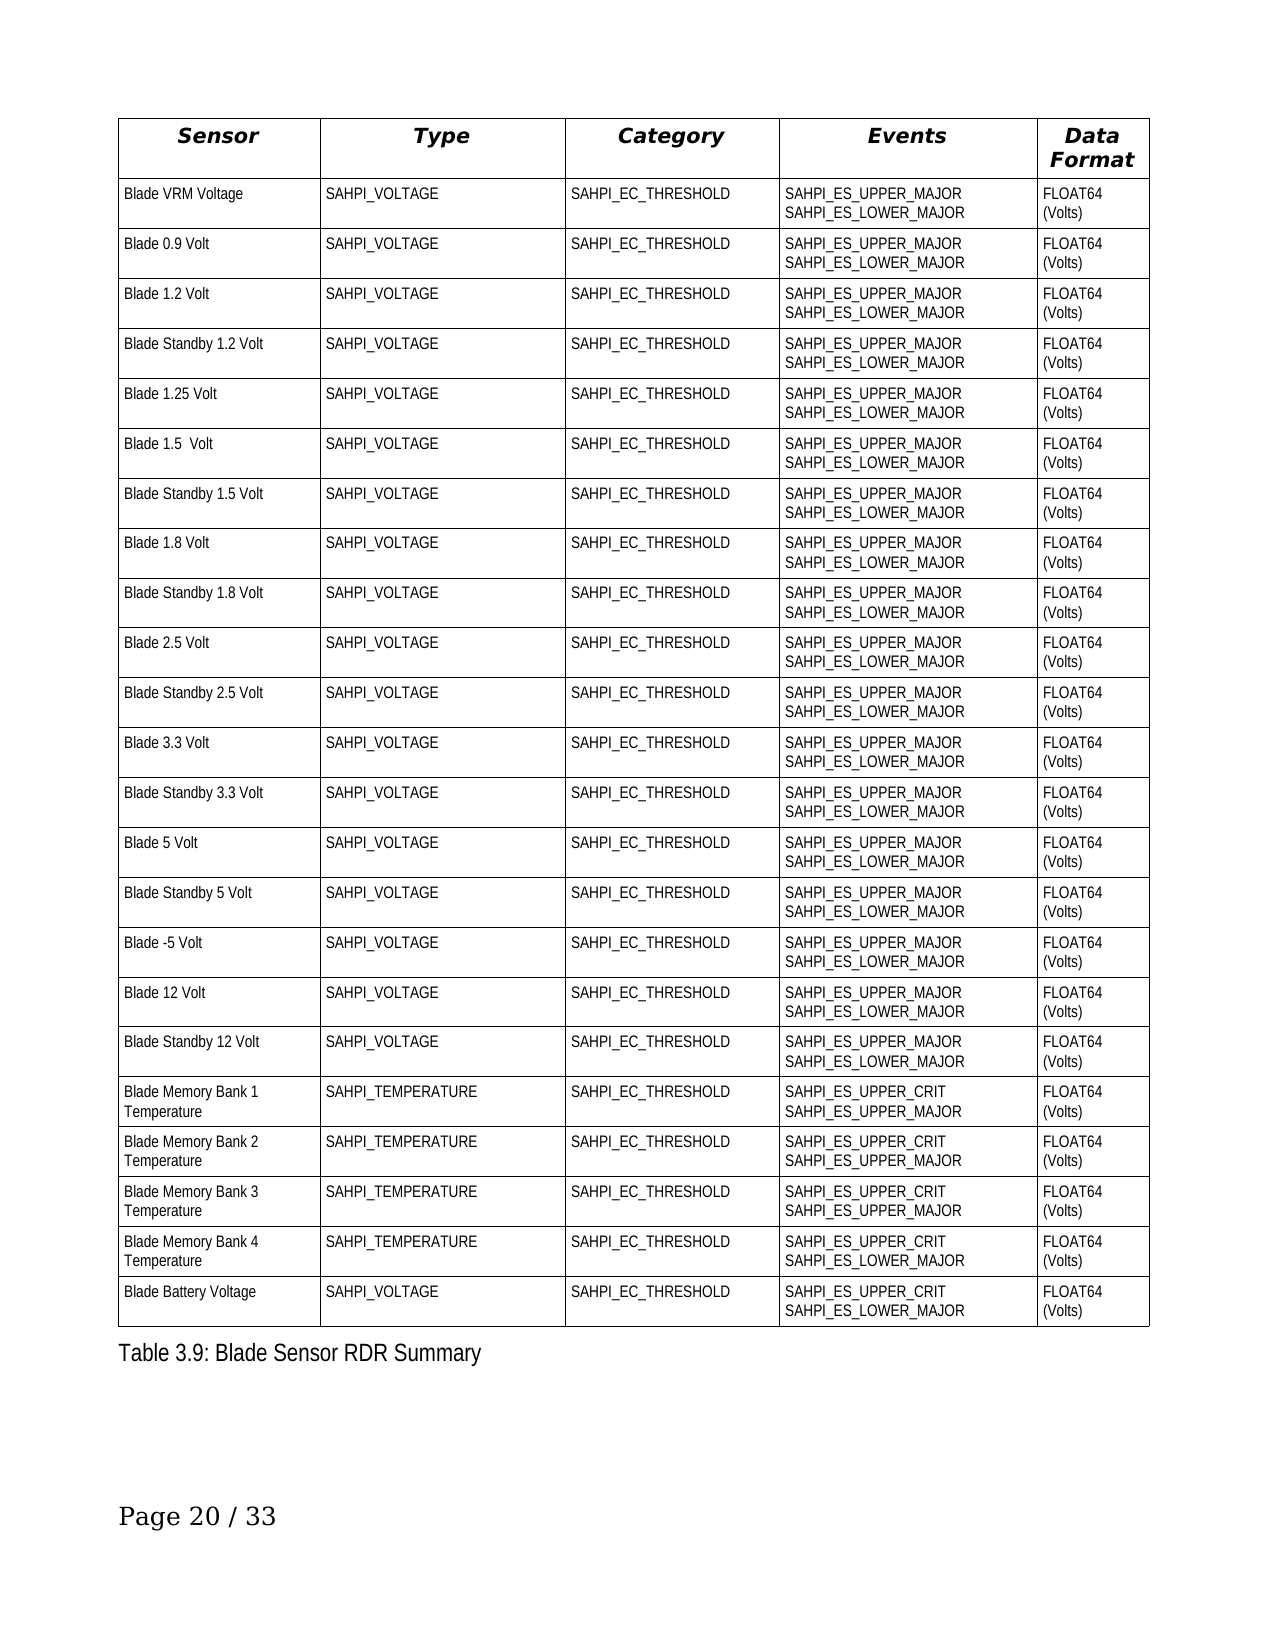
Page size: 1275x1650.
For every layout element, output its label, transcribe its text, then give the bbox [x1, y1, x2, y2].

table_cell FLOAT64 (Volts) [1038, 828, 1149, 877]
table_cell Blade Standby 12 Volt [119, 1027, 320, 1076]
table_cell SAHPI_ES_UPPER_MAJOR SAHPI_ES_LOWER_MAJOR [780, 329, 1037, 378]
table_cell SAHPI_TEMPERATURE [321, 1077, 565, 1126]
table_cell SAHPI_ES_UPPER_MAJOR SAHPI_ES_LOWER_MAJOR [780, 479, 1037, 527]
table_cell Blade Standby 1.2 Volt [119, 329, 320, 378]
table_cell Blade Memory Bank 2 Temperature [119, 1127, 320, 1176]
table_cell Blade Standby 5 Volt [119, 878, 320, 927]
table_cell SAHPI_EC_THRESHOLD [566, 728, 779, 777]
table_cell SAHPI_VOLTAGE [321, 329, 565, 378]
table_cell SAHPI_VOLTAGE [321, 628, 565, 677]
table_cell SAHPI_EC_THRESHOLD [566, 429, 779, 478]
table_cell SAHPI_ES_UPPER_CRIT SAHPI_ES_LOWER_MAJOR [780, 1227, 1037, 1276]
table_cell Blade 1.25 Volt [119, 379, 320, 428]
table_cell FLOAT64 (Volts) [1038, 429, 1149, 478]
table_cell Blade 5 Volt [119, 828, 320, 877]
table_cell FLOAT64 (Volts) [1038, 978, 1149, 1026]
table_cell SAHPI_ES_UPPER_MAJOR SAHPI_ES_LOWER_MAJOR [780, 529, 1037, 577]
table_cell Blade 2.5 Volt [119, 628, 320, 677]
table_header Category [566, 119, 779, 178]
table_cell SAHPI_EC_THRESHOLD [566, 1027, 779, 1076]
table_cell SAHPI_EC_THRESHOLD [566, 1227, 779, 1276]
table_cell Blade Battery Voltage [119, 1277, 320, 1326]
table_cell SAHPI_VOLTAGE [321, 928, 565, 977]
table_cell Blade Standby 1.5 Volt [119, 479, 320, 527]
table_cell SAHPI_VOLTAGE [321, 579, 565, 627]
table_cell SAHPI_EC_THRESHOLD [566, 229, 779, 278]
table_cell SAHPI_ES_UPPER_MAJOR SAHPI_ES_LOWER_MAJOR [780, 379, 1037, 428]
table_cell SAHPI_EC_THRESHOLD [566, 579, 779, 627]
table_cell FLOAT64 (Volts) [1038, 678, 1149, 727]
table_cell SAHPI_ES_UPPER_CRIT SAHPI_ES_UPPER_MAJOR [780, 1077, 1037, 1126]
table_cell Blade Memory Bank 3 Temperature [119, 1177, 320, 1226]
table_cell SAHPI_EC_THRESHOLD [566, 529, 779, 577]
table_cell FLOAT64 (Volts) [1038, 329, 1149, 378]
table_cell SAHPI_TEMPERATURE [321, 1127, 565, 1176]
table_cell Blade Standby 1.8 Volt [119, 579, 320, 627]
table_cell SAHPI_VOLTAGE [321, 778, 565, 827]
table_cell SAHPI_VOLTAGE [321, 728, 565, 777]
table_cell SAHPI_ES_UPPER_MAJOR SAHPI_ES_LOWER_MAJOR [780, 728, 1037, 777]
table_cell SAHPI_VOLTAGE [321, 379, 565, 428]
table_cell SAHPI_EC_THRESHOLD [566, 379, 779, 428]
table_cell SAHPI_VOLTAGE [321, 1027, 565, 1076]
table_cell Blade 1.8 Volt [119, 529, 320, 577]
table_cell Blade 0.9 Volt [119, 229, 320, 278]
table_cell SAHPI_VOLTAGE [321, 878, 565, 927]
table_cell SAHPI_VOLTAGE [321, 229, 565, 278]
table_cell SAHPI_ES_UPPER_CRIT SAHPI_ES_UPPER_MAJOR [780, 1127, 1037, 1176]
table_cell Blade 12 Volt [119, 978, 320, 1026]
table_cell SAHPI_EC_THRESHOLD [566, 1077, 779, 1126]
table_cell SAHPI_VOLTAGE [321, 429, 565, 478]
table_cell SAHPI_VOLTAGE [321, 978, 565, 1026]
table_cell Blade 1.5 Volt [119, 429, 320, 478]
table_cell SAHPI_ES_UPPER_MAJOR SAHPI_ES_LOWER_MAJOR [780, 279, 1037, 328]
table_cell SAHPI_ES_UPPER_MAJOR SAHPI_ES_LOWER_MAJOR [780, 928, 1037, 977]
table_cell SAHPI_VOLTAGE [321, 529, 565, 577]
table_cell FLOAT64 (Volts) [1038, 878, 1149, 927]
table_cell Blade Standby 3.3 Volt [119, 778, 320, 827]
table_cell Blade -5 Volt [119, 928, 320, 977]
table_cell SAHPI_ES_UPPER_MAJOR SAHPI_ES_LOWER_MAJOR [780, 828, 1037, 877]
table_cell SAHPI_VOLTAGE [321, 1277, 565, 1326]
table_cell SAHPI_EC_THRESHOLD [566, 329, 779, 378]
table_header Sensor [119, 119, 320, 178]
table_cell SAHPI_EC_THRESHOLD [566, 928, 779, 977]
table_cell FLOAT64 (Volts) [1038, 1077, 1149, 1126]
table_cell SAHPI_EC_THRESHOLD [566, 678, 779, 727]
table_cell Blade Memory Bank 1 Temperature [119, 1077, 320, 1126]
table_cell SAHPI_ES_UPPER_MAJOR SAHPI_ES_LOWER_MAJOR [780, 978, 1037, 1026]
table_cell SAHPI_VOLTAGE [321, 279, 565, 328]
table_cell SAHPI_EC_THRESHOLD [566, 778, 779, 827]
table_cell SAHPI_EC_THRESHOLD [566, 479, 779, 527]
table_cell FLOAT64 (Volts) [1038, 1027, 1149, 1076]
table_header Type [321, 119, 565, 178]
table_cell Blade Memory Bank 4 Temperature [119, 1227, 320, 1276]
table_cell FLOAT64 (Volts) [1038, 479, 1149, 527]
table_cell SAHPI_VOLTAGE [321, 479, 565, 527]
table_cell SAHPI_TEMPERATURE [321, 1177, 565, 1226]
table_cell SAHPI_ES_UPPER_MAJOR SAHPI_ES_LOWER_MAJOR [780, 579, 1037, 627]
table_cell FLOAT64 (Volts) [1038, 179, 1149, 228]
text Table 3.9: Blade Sensor RDR Summary [118, 1338, 1157, 1367]
table_cell SAHPI_VOLTAGE [321, 828, 565, 877]
table_cell FLOAT64 (Volts) [1038, 628, 1149, 677]
table_cell FLOAT64 (Volts) [1038, 529, 1149, 577]
table_cell SAHPI_EC_THRESHOLD [566, 1277, 779, 1326]
table_cell SAHPI_ES_UPPER_CRIT SAHPI_ES_UPPER_MAJOR [780, 1177, 1037, 1226]
table_cell SAHPI_EC_THRESHOLD [566, 978, 779, 1026]
table_cell FLOAT64 (Volts) [1038, 579, 1149, 627]
table_cell SAHPI_EC_THRESHOLD [566, 279, 779, 328]
table_cell FLOAT64 (Volts) [1038, 778, 1149, 827]
table_cell SAHPI_EC_THRESHOLD [566, 878, 779, 927]
table_cell FLOAT64 (Volts) [1038, 1127, 1149, 1176]
table_cell SAHPI_EC_THRESHOLD [566, 1177, 779, 1226]
table_cell Blade Standby 2.5 Volt [119, 678, 320, 727]
table_cell Blade VRM Voltage [119, 179, 320, 228]
table_cell SAHPI_ES_UPPER_MAJOR SAHPI_ES_LOWER_MAJOR [780, 778, 1037, 827]
table_cell SAHPI_ES_UPPER_MAJOR SAHPI_ES_LOWER_MAJOR [780, 429, 1037, 478]
table_cell SAHPI_VOLTAGE [321, 179, 565, 228]
table_cell SAHPI_EC_THRESHOLD [566, 828, 779, 877]
table_cell FLOAT64 (Volts) [1038, 1177, 1149, 1226]
table_cell SAHPI_TEMPERATURE [321, 1227, 565, 1276]
table_cell SAHPI_ES_UPPER_MAJOR SAHPI_ES_LOWER_MAJOR [780, 678, 1037, 727]
table_cell SAHPI_EC_THRESHOLD [566, 628, 779, 677]
table_cell FLOAT64 (Volts) [1038, 279, 1149, 328]
table_cell SAHPI_ES_UPPER_MAJOR SAHPI_ES_LOWER_MAJOR [780, 179, 1037, 228]
table_header Data Format [1038, 119, 1149, 178]
table_cell SAHPI_ES_UPPER_MAJOR SAHPI_ES_LOWER_MAJOR [780, 878, 1037, 927]
table_cell SAHPI_ES_UPPER_MAJOR SAHPI_ES_LOWER_MAJOR [780, 229, 1037, 278]
table_cell FLOAT64 (Volts) [1038, 379, 1149, 428]
table_cell FLOAT64 (Volts) [1038, 229, 1149, 278]
table_cell FLOAT64 (Volts) [1038, 728, 1149, 777]
table_header Events [780, 119, 1037, 178]
table_cell SAHPI_EC_THRESHOLD [566, 1127, 779, 1176]
table_cell SAHPI_ES_UPPER_MAJOR SAHPI_ES_LOWER_MAJOR [780, 628, 1037, 677]
table_cell Blade 1.2 Volt [119, 279, 320, 328]
table_cell FLOAT64 (Volts) [1038, 928, 1149, 977]
table_cell SAHPI_EC_THRESHOLD [566, 179, 779, 228]
table_cell FLOAT64 (Volts) [1038, 1277, 1149, 1326]
table_cell SAHPI_VOLTAGE [321, 678, 565, 727]
table_cell FLOAT64 (Volts) [1038, 1227, 1149, 1276]
table_cell SAHPI_ES_UPPER_MAJOR SAHPI_ES_LOWER_MAJOR [780, 1027, 1037, 1076]
table_cell Blade 3.3 Volt [119, 728, 320, 777]
table_cell SAHPI_ES_UPPER_CRIT SAHPI_ES_LOWER_MAJOR [780, 1277, 1037, 1326]
